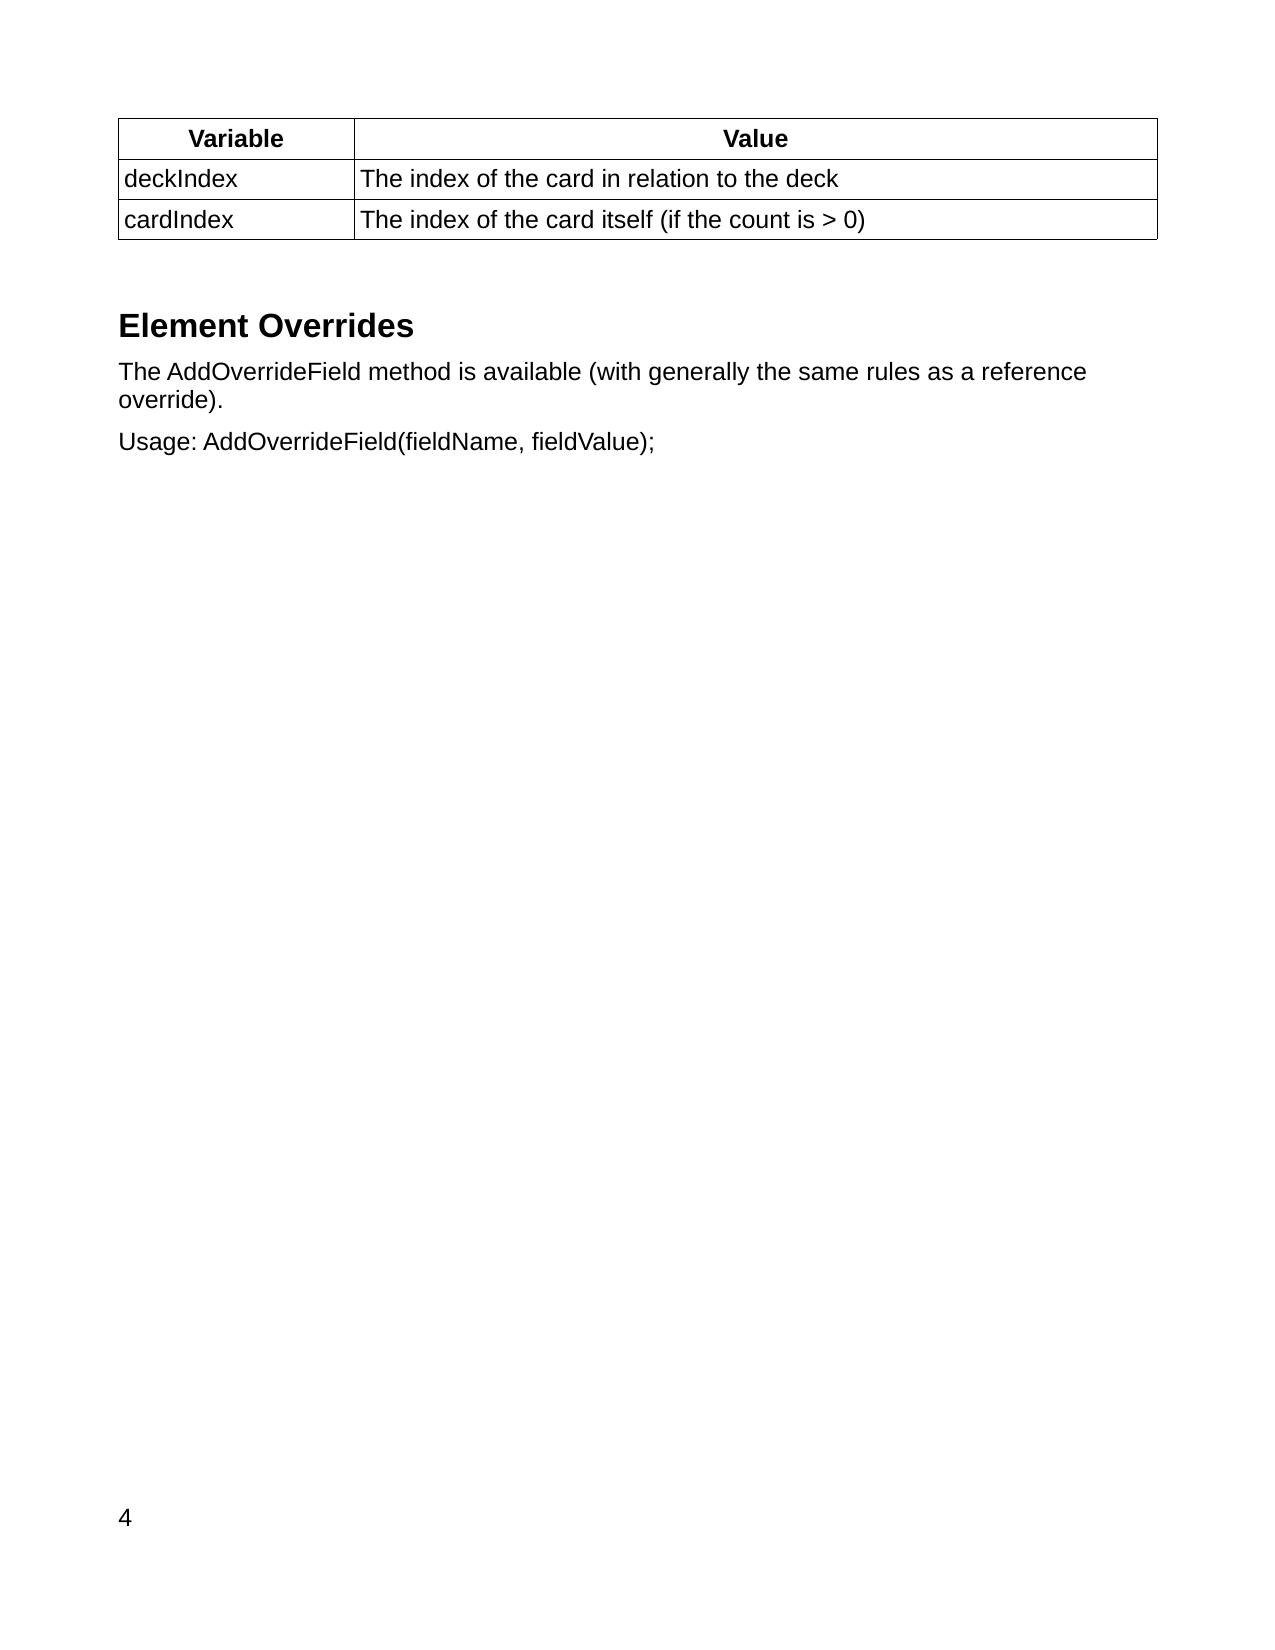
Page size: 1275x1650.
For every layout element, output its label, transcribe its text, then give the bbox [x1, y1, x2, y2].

text The AddOverrideField method is available (with generally the same rules as a reference override). [118, 357, 1157, 414]
text Usage: AddOverrideField(fieldName, fieldValue); [118, 427, 1157, 455]
table_header Value [355, 119, 1157, 158]
table_cell The index of the card itself (if the count is > 0) [355, 200, 1157, 239]
subtitle Element Overrides [118, 305, 1157, 344]
table_cell deckIndex [119, 160, 354, 199]
table_cell cardIndex [119, 200, 354, 239]
table_header Variable [119, 119, 354, 158]
table_cell The index of the card in relation to the deck [355, 160, 1157, 199]
